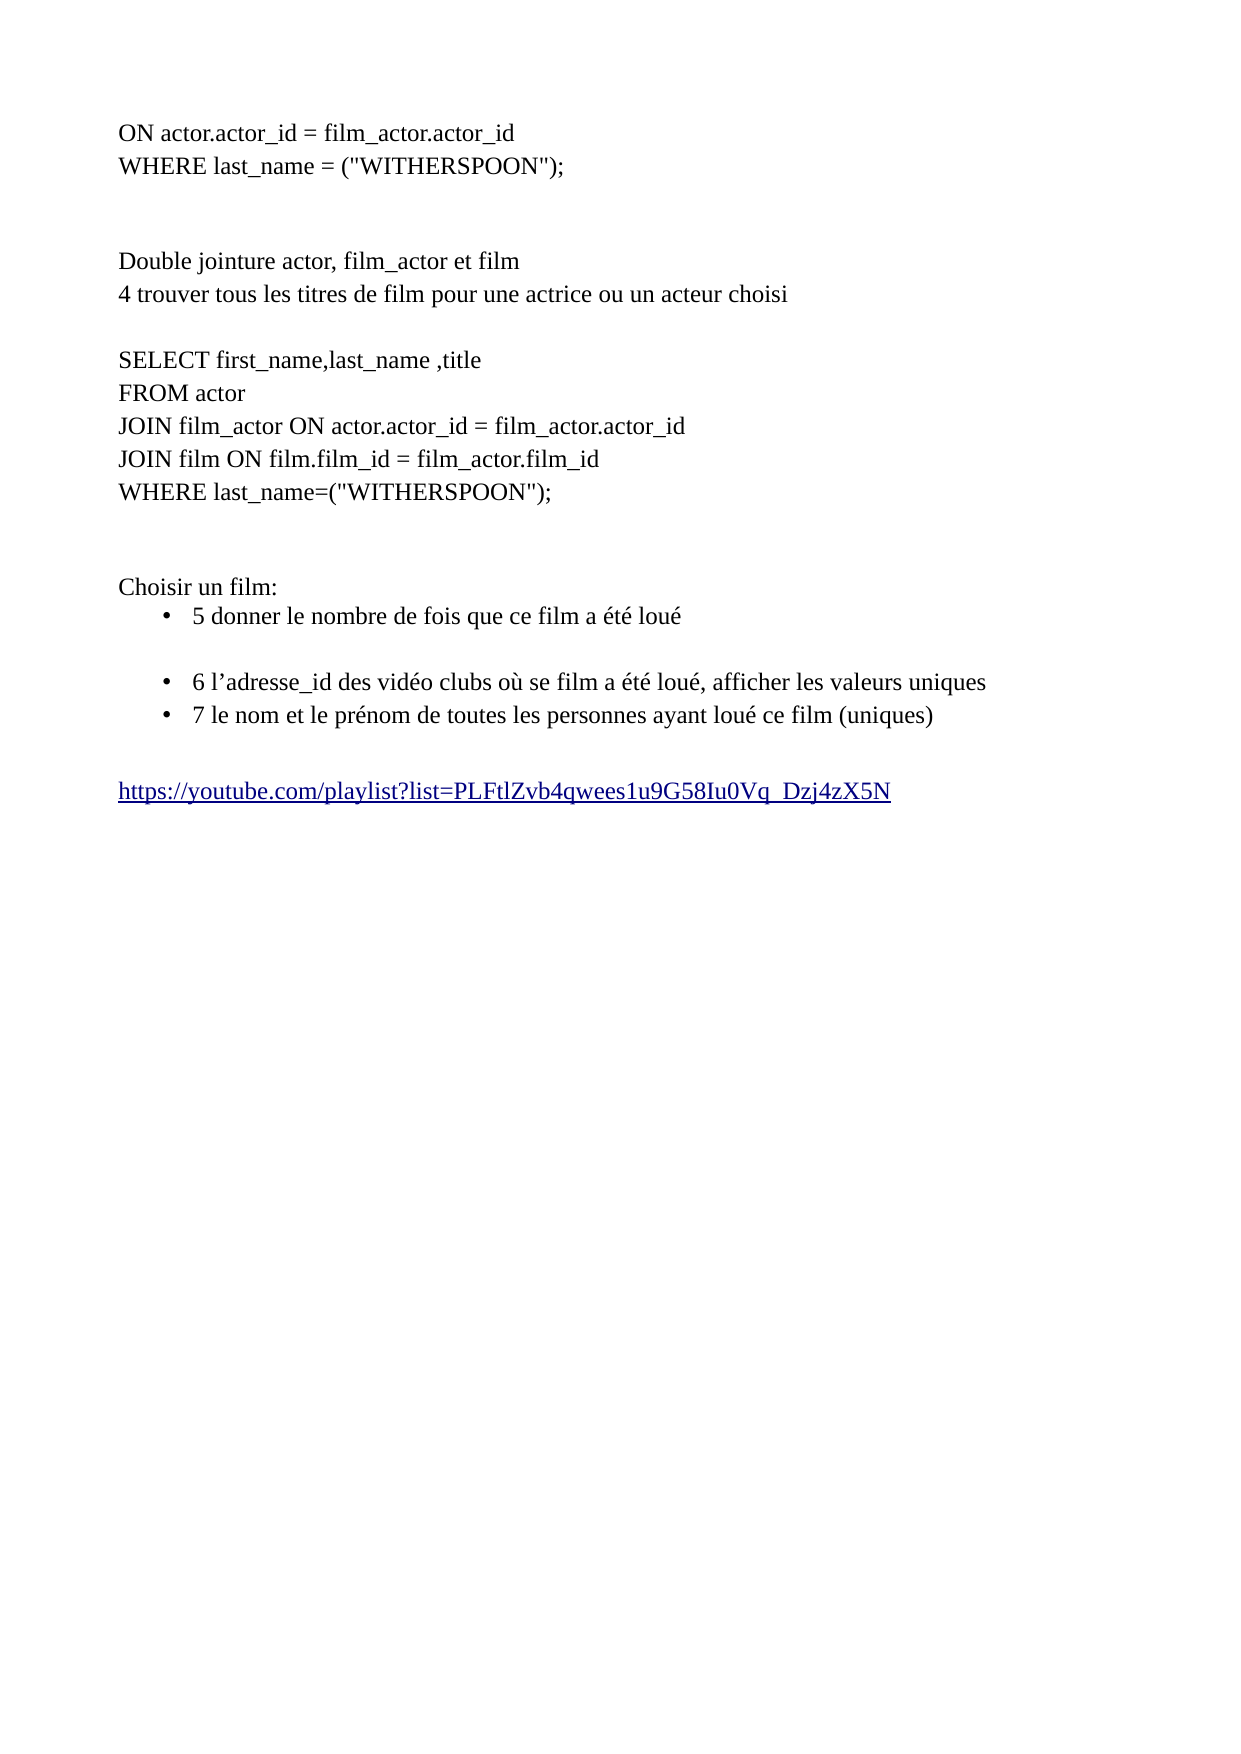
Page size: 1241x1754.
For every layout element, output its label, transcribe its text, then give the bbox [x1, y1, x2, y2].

list 7 le nom et le prénom de toutes les personnes ayant loué ce film (uniques) [162, 700, 1122, 729]
text https://youtube.com/playlist?list=PLFtlZvb4qwees1u9G58Iu0Vq_Dzj4zX5N [118, 776, 1122, 805]
list 6 l’adresse_id des vidéo clubs où se film a été loué, afficher les valeurs uniques [162, 667, 1122, 696]
list 5 donner le nombre de fois que ce film a été loué [162, 601, 1122, 630]
text Choisir un film: [118, 572, 1122, 601]
text ON actor.actor_id = film_actor.actor_id WHERE last_name = ("WITHERSPOON"); [118, 118, 1122, 180]
text SELECT first_name,last_name ,title FROM actor JOIN film_actor ON actor.actor_id = film_actor.actor_id JOIN film ON film.film_id = film_actor.film_id WHERE last_name=("WITHERSPOON"); [118, 345, 1122, 506]
text Double jointure actor, film_actor et film 4 trouver tous les titres de film pour une actrice ou un acteur choisi [118, 246, 1122, 308]
